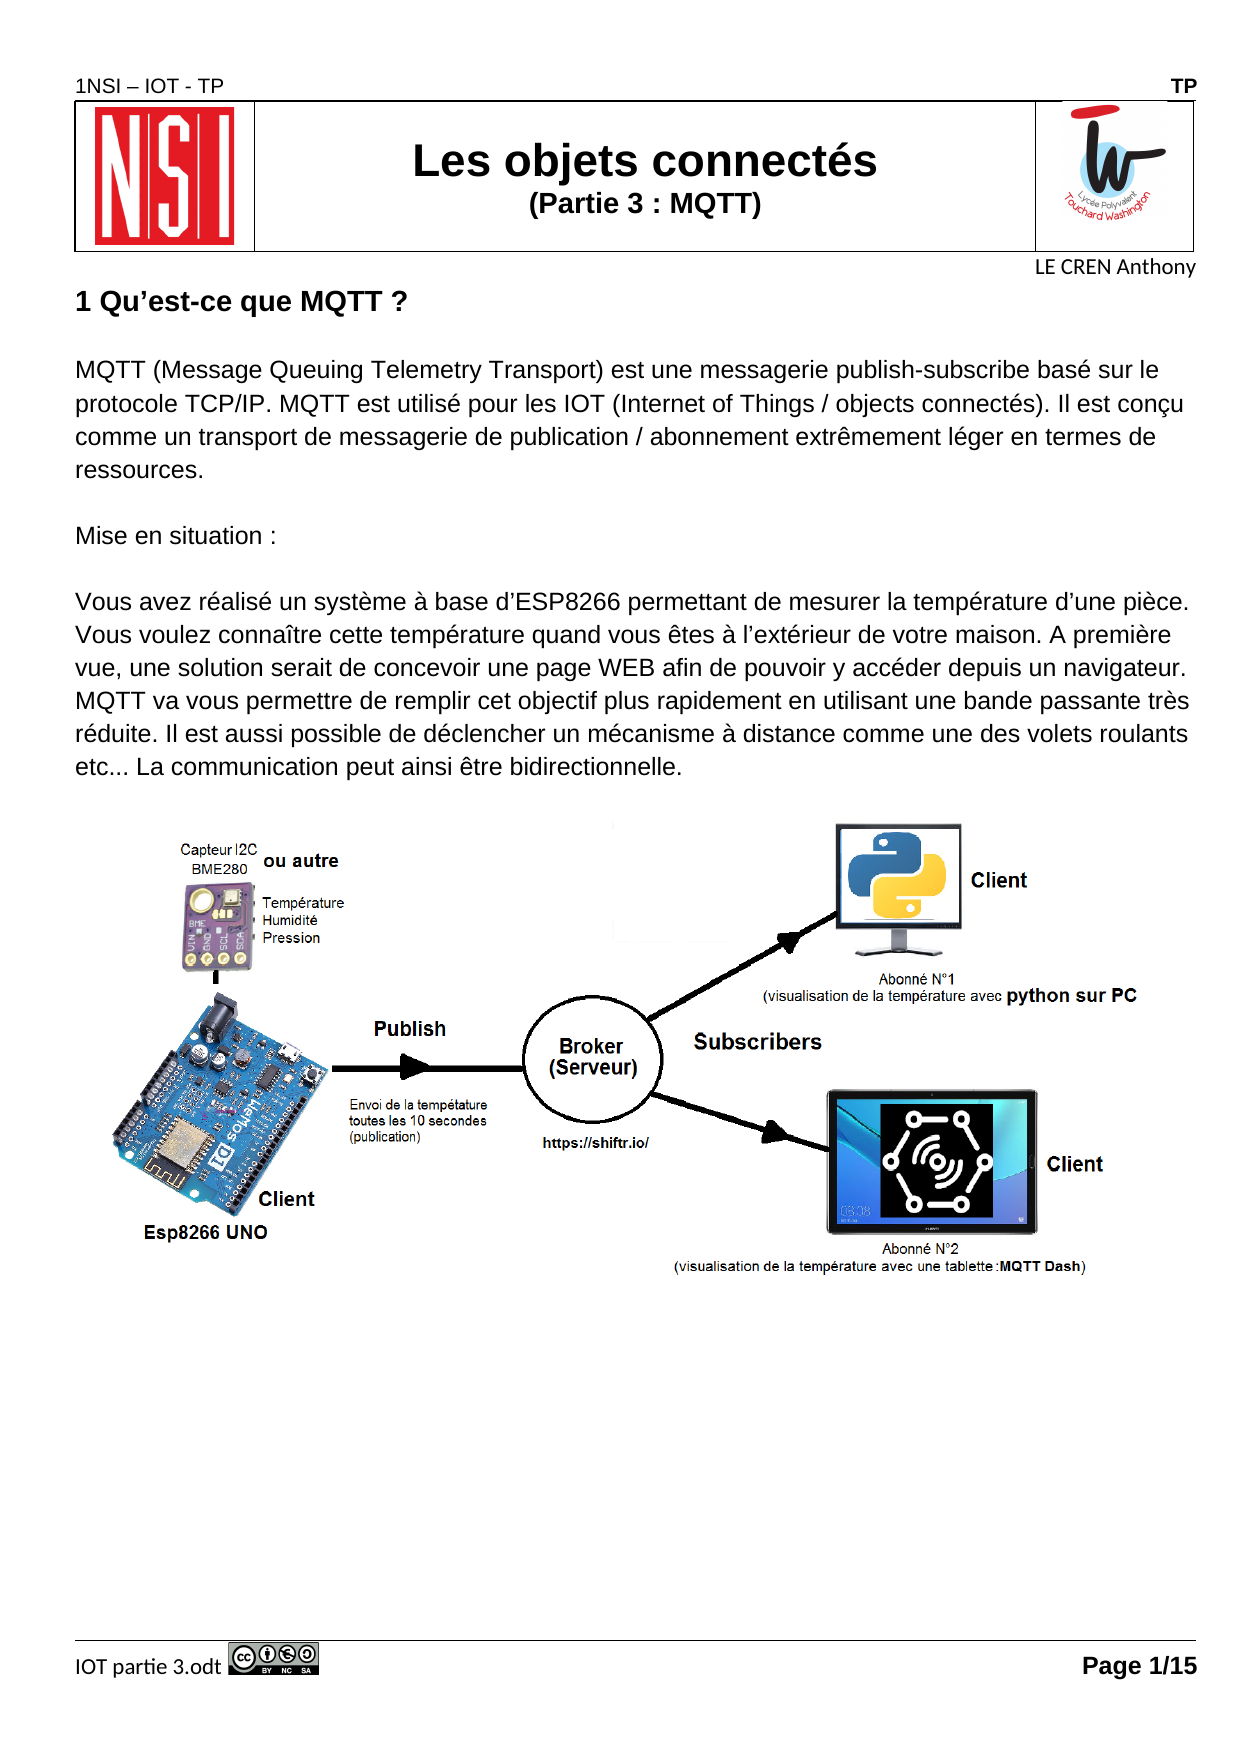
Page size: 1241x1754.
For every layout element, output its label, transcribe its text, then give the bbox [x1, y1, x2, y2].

picture [228, 1642, 319, 1675]
picture [75, 784, 1138, 1282]
text 1 Qu’est-ce que MQTT ? [75, 284, 1196, 317]
table_header [1036, 102, 1193, 251]
text MQTT (Message Queuing Telemetry Transport) est une messagerie publish-subscribe basé sur le protocole TCP/IP. MQTT est utilisé pour les IOT (Internet of Things / objects connectés). Il est conçu comme un transport de messagerie de publication / abonnement extrêmement léger en termes de ressources. [75, 356, 1196, 483]
text Vous avez réalisé un système à base d’ESP8266 permettant de mesurer la température d’une pièce. Vous voulez connaître cette température quand vous êtes à l’extérieur de votre maison. A première vue, une solution serait de concevoir une page WEB afin de pouvoir y accéder depuis un navigateur. MQTT va vous permettre de remplir cet objectif plus rapidement en utilisant une bande passante très réduite. Il est aussi possible de déclencher un mécanisme à distance comme une des volets roulants etc... La communication peut ainsi être bidirectionnelle. [75, 587, 1196, 781]
text Mise en situation : [75, 521, 1196, 549]
picture [1062, 101, 1168, 223]
text LE CREN Anthony [75, 252, 1196, 280]
table_header Les objets connectés (Partie 3 : MQTT) [255, 102, 1035, 251]
table_header [76, 102, 254, 251]
